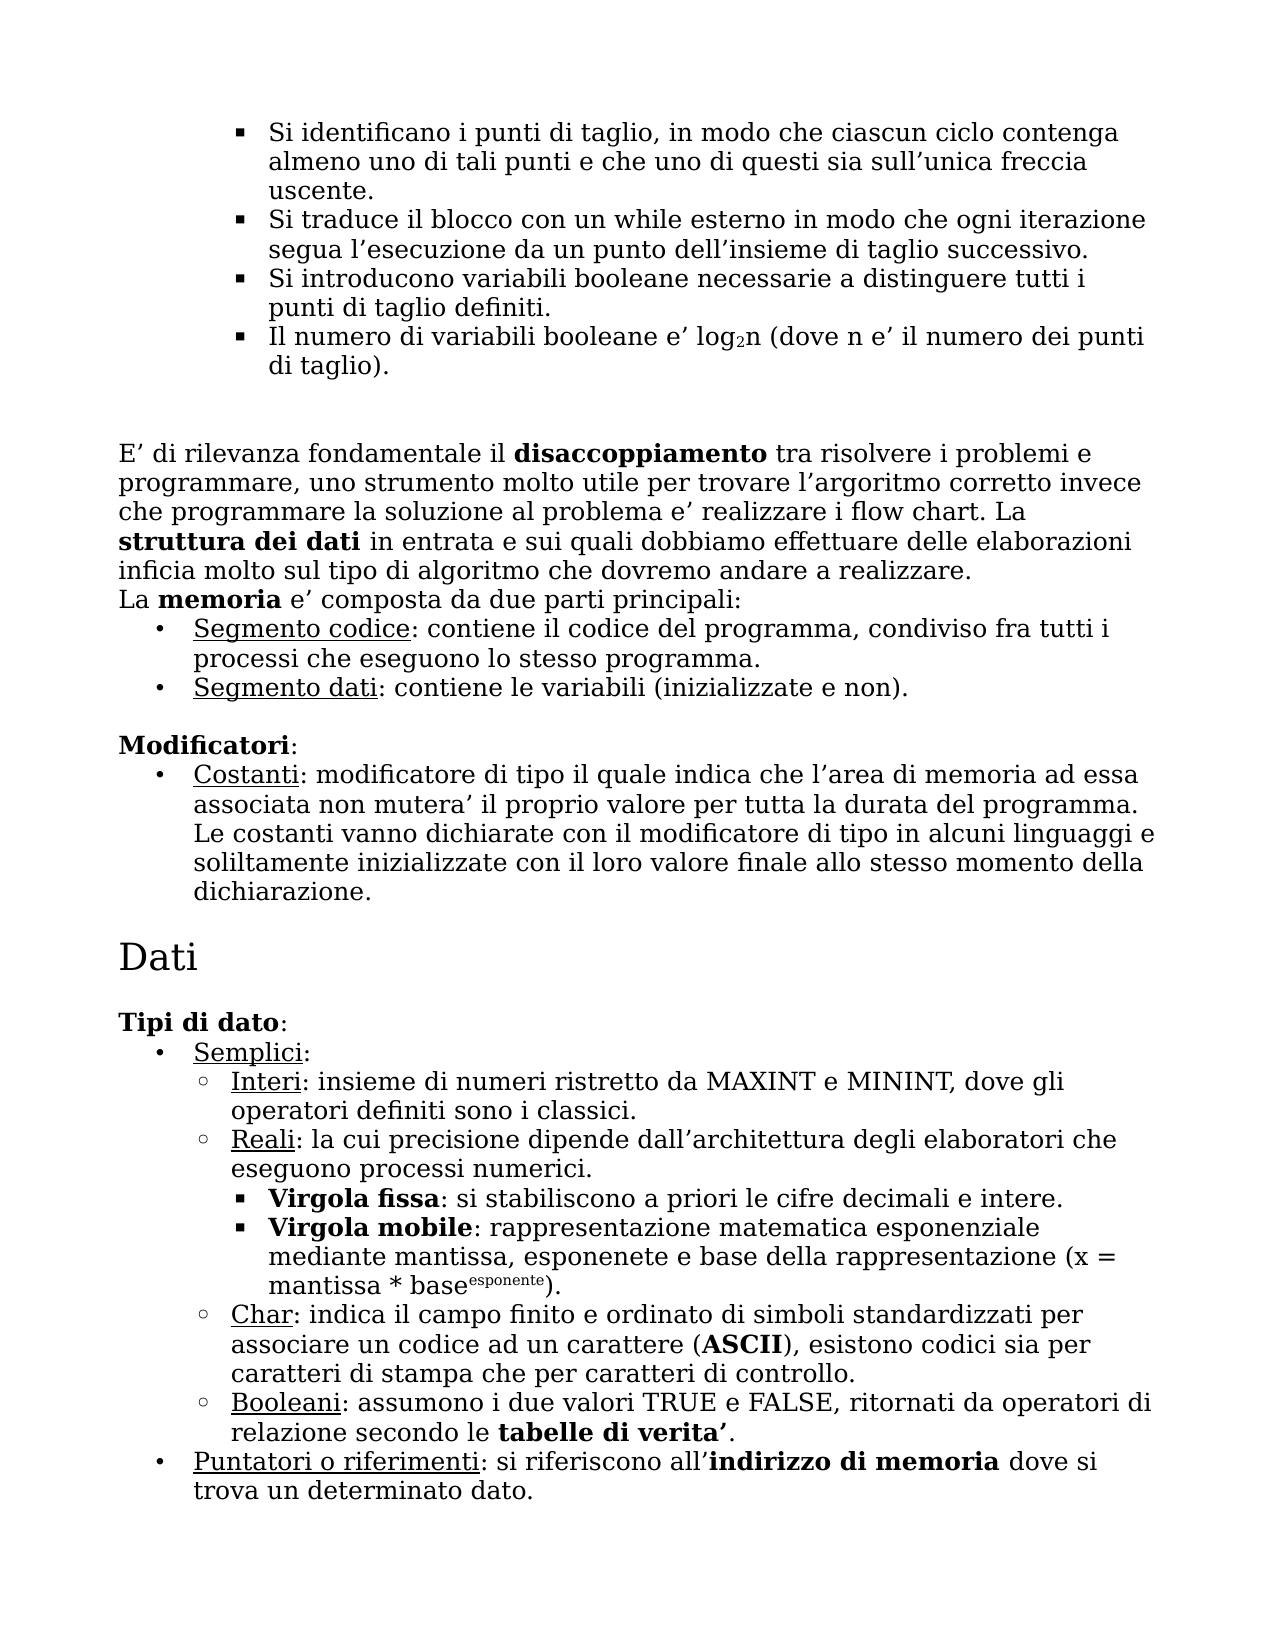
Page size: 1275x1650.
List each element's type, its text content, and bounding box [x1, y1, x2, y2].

list Interi: insieme di numeri ristretto da MAXINT e MININT, dove gli operatori definiti sono i classici. [193, 1067, 1157, 1125]
text Modificatori: [118, 731, 1157, 761]
list Segmento dati: contiene le variabili (inizializzate e non). [156, 673, 1157, 702]
list Si traduce il blocco con un while esterno in modo che ogni iterazione segua l’esecuzione da un punto dell’insieme di taglio successivo. [231, 206, 1157, 264]
list Si introducono variabili booleane necessarie a distinguere tutti i punti di taglio definiti. [231, 264, 1157, 322]
list Reali: la cui precisione dipende dall’architettura degli elaboratori che eseguono processi numerici. [193, 1125, 1157, 1184]
text E’ di rilevanza fondamentale il disaccoppiamento tra risolvere i problemi e programmare, uno strumento molto utile per trovare l’argoritmo corretto invece che programmare la soluzione al problema e’ realizzare i flow chart. La struttura dei dati in entrata e sui quali dobbiamo effettuare delle elaborazioni inficia molto sul tipo di algoritmo che dovremo andare a realizzare. [118, 439, 1157, 585]
list Costanti: modificatore di tipo il quale indica che l’area di memoria ad essa associata non mutera’ il proprio valore per tutta la durata del programma. Le costanti vanno dichiarate con il modificatore di tipo in alcuni linguaggi e soliltamente inizializzate con il loro valore finale allo stesso momento della dichiarazione. [156, 761, 1157, 906]
list Si identificano i punti di taglio, in modo che ciascun ciclo contenga almeno uno di tali punti e che uno di questi sia sull’unica freccia uscente. [231, 118, 1157, 206]
text Tipi di dato: [118, 1008, 1157, 1038]
list Char: indica il campo finito e ordinato di simboli standardizzati per associare un codice ad un carattere (ASCII), esistono codici sia per caratteri di stampa che per caratteri di controllo. [193, 1301, 1157, 1388]
list Il numero di variabili booleane e’ log2n (dove n e’ il numero dei punti di taglio). [231, 322, 1157, 381]
list Puntatori o riferimenti: si riferiscono all’indirizzo di memoria dove si trova un determinato dato. [156, 1447, 1157, 1506]
list Booleani: assumono i due valori TRUE e FALSE, ritornati da operatori di relazione secondo le tabelle di verita’. [193, 1388, 1157, 1447]
list Segmento codice: contiene il codice del programma, condiviso fra tutti i processi che eseguono lo stesso programma. [156, 614, 1157, 673]
text Dati [118, 936, 1157, 979]
text La memoria e’ composta da due parti principali: [118, 585, 1157, 614]
list Semplici: [156, 1038, 1157, 1067]
list Virgola mobile: rappresentazione matematica esponenziale mediante mantissa, esponenete e base della rappresentazione (x = mantissa * baseesponente). [231, 1213, 1157, 1301]
list Virgola fissa: si stabiliscono a priori le cifre decimali e intere. [231, 1184, 1157, 1213]
